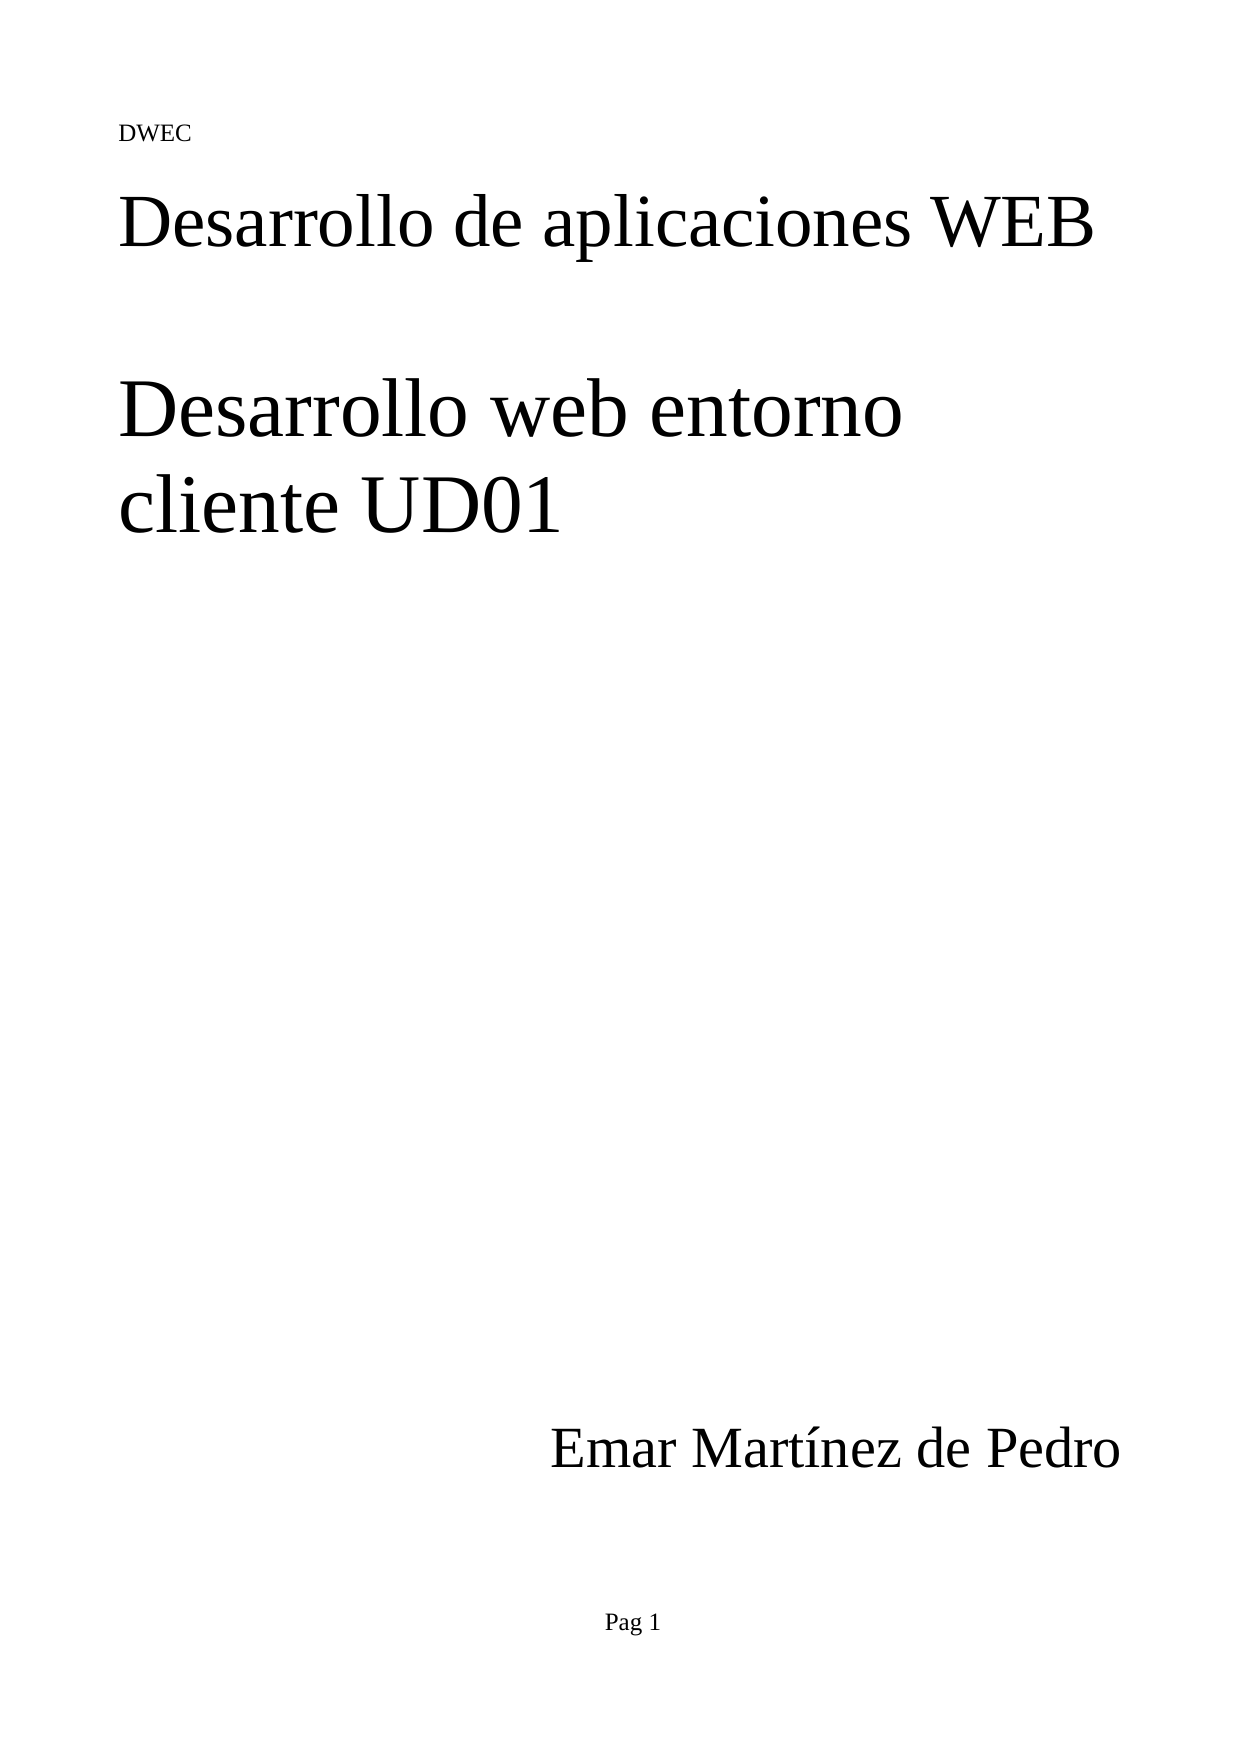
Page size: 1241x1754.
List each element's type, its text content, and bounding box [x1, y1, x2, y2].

text Desarrollo web entorno cliente UD01 [118, 358, 1122, 550]
text Desarrollo de aplicaciones WEB [118, 176, 1122, 263]
text Emar Martínez de Pedro [118, 1413, 1122, 1480]
